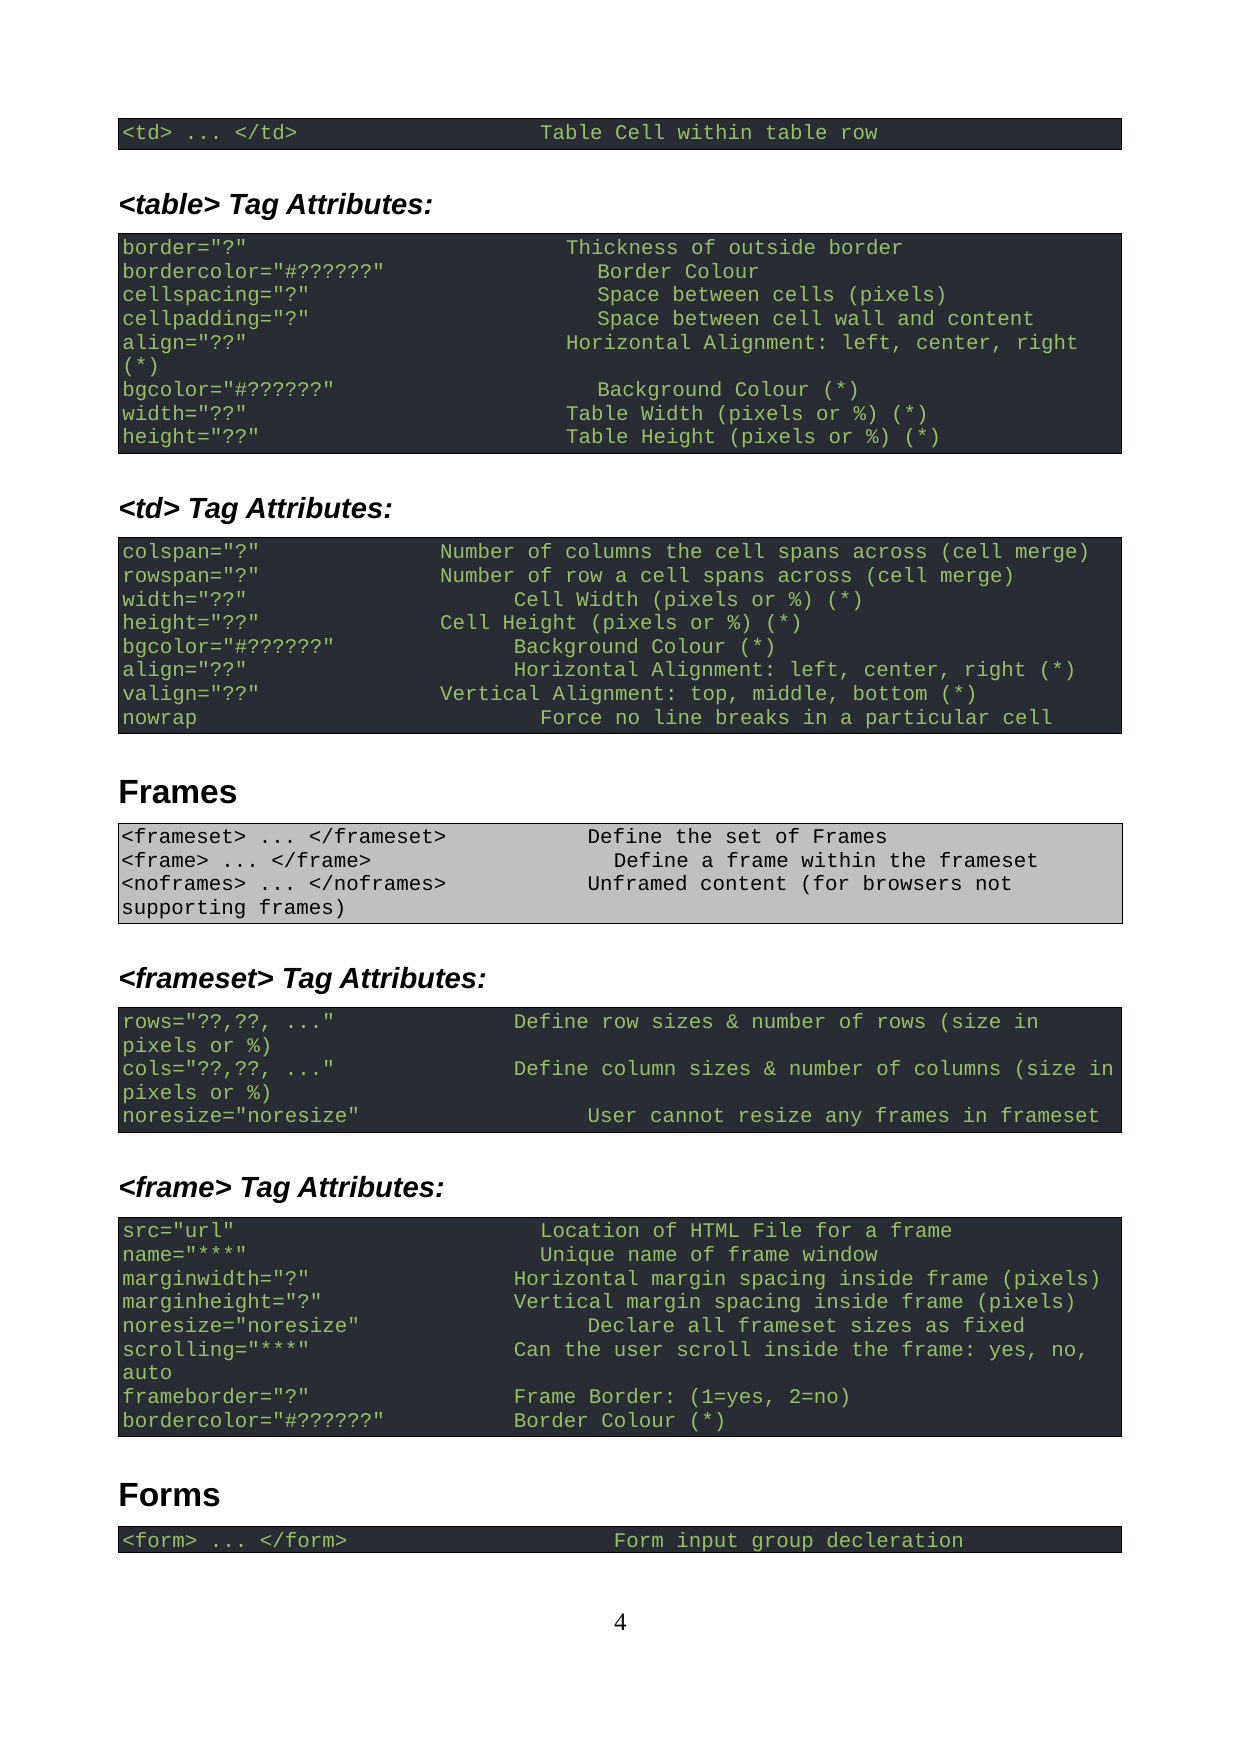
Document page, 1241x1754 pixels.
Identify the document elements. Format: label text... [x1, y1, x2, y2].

subtitle <table> Tag Attributes: [118, 187, 1122, 221]
text frameborder="?" Frame Border: (1=yes, 2=no) [119, 1382, 1121, 1406]
subtitle Forms [118, 1475, 1122, 1513]
text height="??" Table Height (pixels or %) (*) [119, 422, 1121, 453]
text noresize="noresize" Declare all frameset sizes as fixed [119, 1311, 1121, 1335]
text noresize="noresize" User cannot resize any frames in frameset [119, 1102, 1121, 1132]
subtitle <frame> Tag Attributes: [118, 1171, 1122, 1204]
subtitle <frameset> Tag Attributes: [118, 961, 1122, 994]
text align="??" Horizontal Alignment: left, center, right (*) [119, 328, 1121, 375]
text <td> ... </td> Table Cell within table row [119, 119, 1121, 149]
text marginheight="?" Vertical margin spacing inside frame (pixels) [119, 1287, 1121, 1311]
text bordercolor="#??????" Border Colour (*) [119, 1406, 1121, 1436]
text bgcolor="#??????" Background Colour (*) [119, 632, 1121, 656]
text height="??" Cell Height (pixels or %) (*) [119, 608, 1121, 632]
text width="??" Cell Width (pixels or %) (*) [119, 584, 1121, 608]
text <frameset> ... </frameset> Define the set of Frames [119, 824, 1122, 847]
text <noframes> ... </noframes> Unframed content (for browsers not supporting frames) [119, 870, 1122, 923]
text rowspan="?" Number of row a cell spans across (cell merge) [119, 561, 1121, 584]
text cellpadding="?" Space between cell wall and content [119, 304, 1121, 328]
text cellspacing="?" Space between cells (pixels) [119, 280, 1121, 304]
text bordercolor="#??????" Border Colour [119, 257, 1121, 280]
text nowrap Force no line breaks in a particular cell [119, 703, 1121, 733]
text <frame> ... </frame> Define a frame within the frameset [119, 847, 1122, 870]
text src="url" Location of HTML File for a frame [119, 1218, 1121, 1240]
text <form> ... </form> Form input group decleration [119, 1527, 1121, 1552]
text width="??" Table Width (pixels or %) (*) [119, 399, 1121, 422]
subtitle <td> Tag Attributes: [118, 491, 1122, 525]
subtitle Frames [118, 772, 1122, 810]
text scrolling="***" Can the user scroll inside the frame: yes, no, auto [119, 1335, 1121, 1382]
text name="***" Unique name of frame window [119, 1240, 1121, 1264]
text rows="??,??, ..." Define row sizes & number of rows (size in pixels or %) [119, 1008, 1121, 1054]
text bgcolor="#??????" Background Colour (*) [119, 375, 1121, 399]
text valign="??" Vertical Alignment: top, middle, bottom (*) [119, 679, 1121, 703]
text marginwidth="?" Horizontal margin spacing inside frame (pixels) [119, 1264, 1121, 1287]
text colspan="?" Number of columns the cell spans across (cell merge) [119, 538, 1121, 561]
text cols="??,??, ..." Define column sizes & number of columns (size in pixels or %) [119, 1054, 1121, 1102]
text align="??" Horizontal Alignment: left, center, right (*) [119, 656, 1121, 679]
text border="?" Thickness of outside border [119, 234, 1121, 257]
